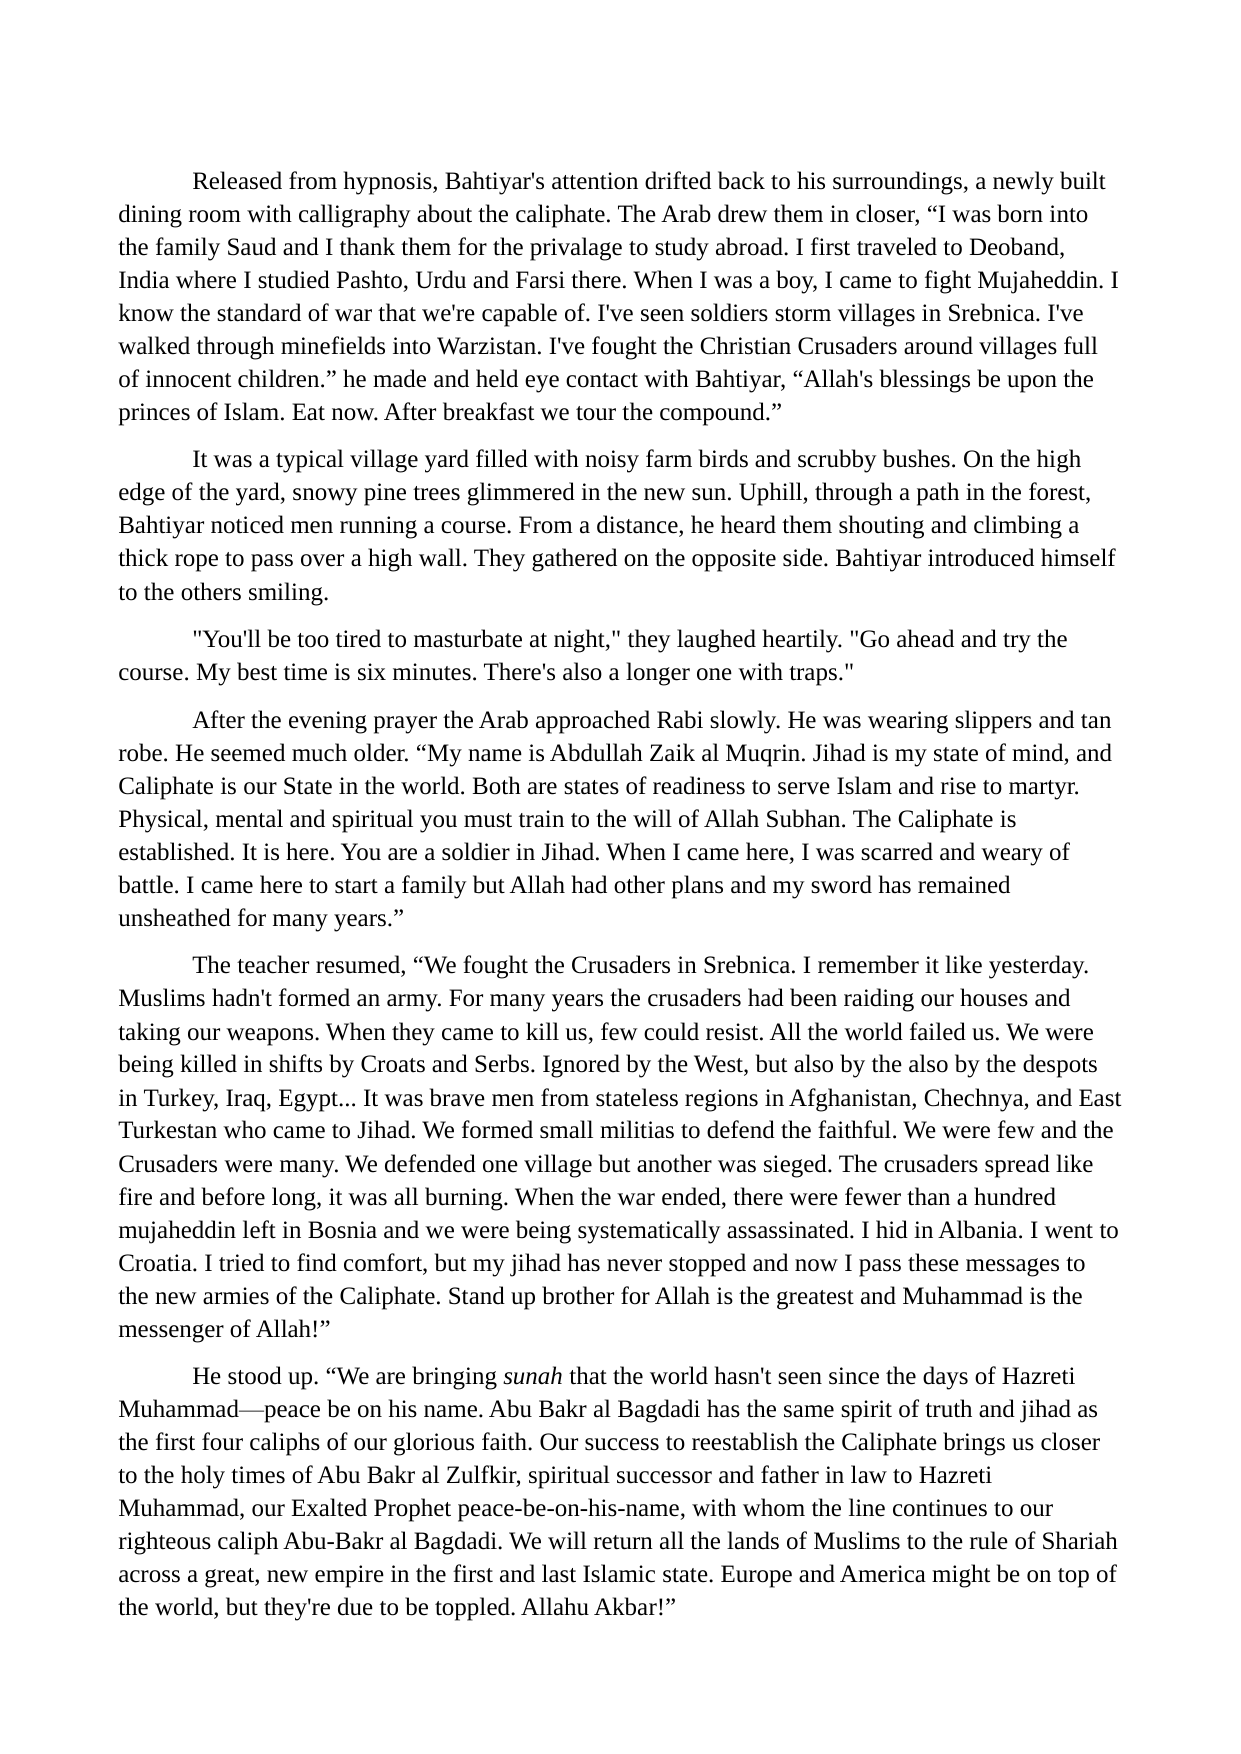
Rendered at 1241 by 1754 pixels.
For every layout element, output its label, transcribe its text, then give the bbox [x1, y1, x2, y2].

text He stood up. “We are bringing sunah that the world hasn't seen since the days of Hazreti Muhammad—peace be on his name. Abu Bakr al Bagdadi has the same spirit of truth and jihad as the first four caliphs of our glorious faith. Our success to reestablish the Caliphate brings us closer to the holy times of Abu Bakr al Zulfkir, spiritual successor and father in law to Hazreti Muhammad, our Exalted Prophet peace-be-on-his-name, with whom the line continues to our righteous caliph Abu-Bakr al Bagdadi. We will return all the lands of Muslims to the rule of Shariah across a great, new empire in the first and last Islamic state. Europe and America might be on top of the world, but they're due to be toppled. Allahu Akbar!” [118, 1361, 1122, 1621]
text Released from hypnosis, Bahtiyar's attention drifted back to his surroundings, a newly built dining room with calligraphy about the caliphate. The Arab drew them in closer, “I was born into the family Saud and I thank them for the privalage to study abroad. I first traveled to Deoband, India where I studied Pashto, Urdu and Farsi there. When I was a boy, I came to fight Mujaheddin. I know the standard of war that we're capable of. I've seen soldiers storm villages in Srebnica. I've walked through minefields into Warzistan. I've fought the Christian Crusaders around villages full of innocent children.” he made and held eye contact with Bahtiyar, “Allah's blessings be upon the princes of Islam. Eat now. After breakfast we tour the compound.” [118, 166, 1122, 426]
text It was a typical village yard filled with noisy farm birds and scrubby bushes. On the high edge of the yard, snowy pine trees glimmered in the new sun. Uphill, through a path in the forest, Bahtiyar noticed men running a course. From a distance, he heard them shouting and climbing a thick rope to pass over a high wall. They gathered on the opposite side. Bahtiyar introduced himself to the others smiling. [118, 444, 1122, 605]
text "You'll be too tired to masturbate at night," they laughed heartily. "Go ahead and try the course. My best time is six minutes. There's also a longer one with traps." [118, 624, 1122, 686]
text The teacher resumed, “We fought the Crusaders in Srebnica. I remember it like yesterday. Muslims hadn't formed an army. For many years the crusaders had been raiding our houses and taking our weapons. When they came to kill us, few could resist. All the world failed us. We were being killed in shifts by Croats and Serbs. Ignored by the West, but also by the also by the despots in Turkey, Iraq, Egypt... It was brave men from stateless regions in Afghanistan, Chechnya, and East Turkestan who came to Jihad. We formed small militias to defend the faithful. We were few and the Crusaders were many. We defended one village but another was sieged. The crusaders spread like fire and before long, it was all burning. When the war ended, there were fewer than a hundred mujaheddin left in Bosnia and we were being systematically assassinated. I hid in Albania. I went to Croatia. I tried to find comfort, but my jihad has never stopped and now I pass these messages to the new armies of the Caliphate. Stand up brother for Allah is the greatest and Muhammad is the messenger of Allah!” [118, 951, 1122, 1342]
text After the evening prayer the Arab approached Rabi slowly. He was wearing slippers and tan robe. He seemed much older. “My name is Abdullah Zaik al Muqrin. Jihad is my state of mind, and Caliphate is our State in the world. Both are states of readiness to serve Islam and rise to martyr. Physical, mental and spiritual you must train to the will of Allah Subhan. The Caliphate is established. It is here. You are a soldier in Jihad. When I came here, I was scarred and weary of battle. I came here to start a family but Allah had other plans and my sword has remained unsheathed for many years.” [118, 705, 1122, 932]
